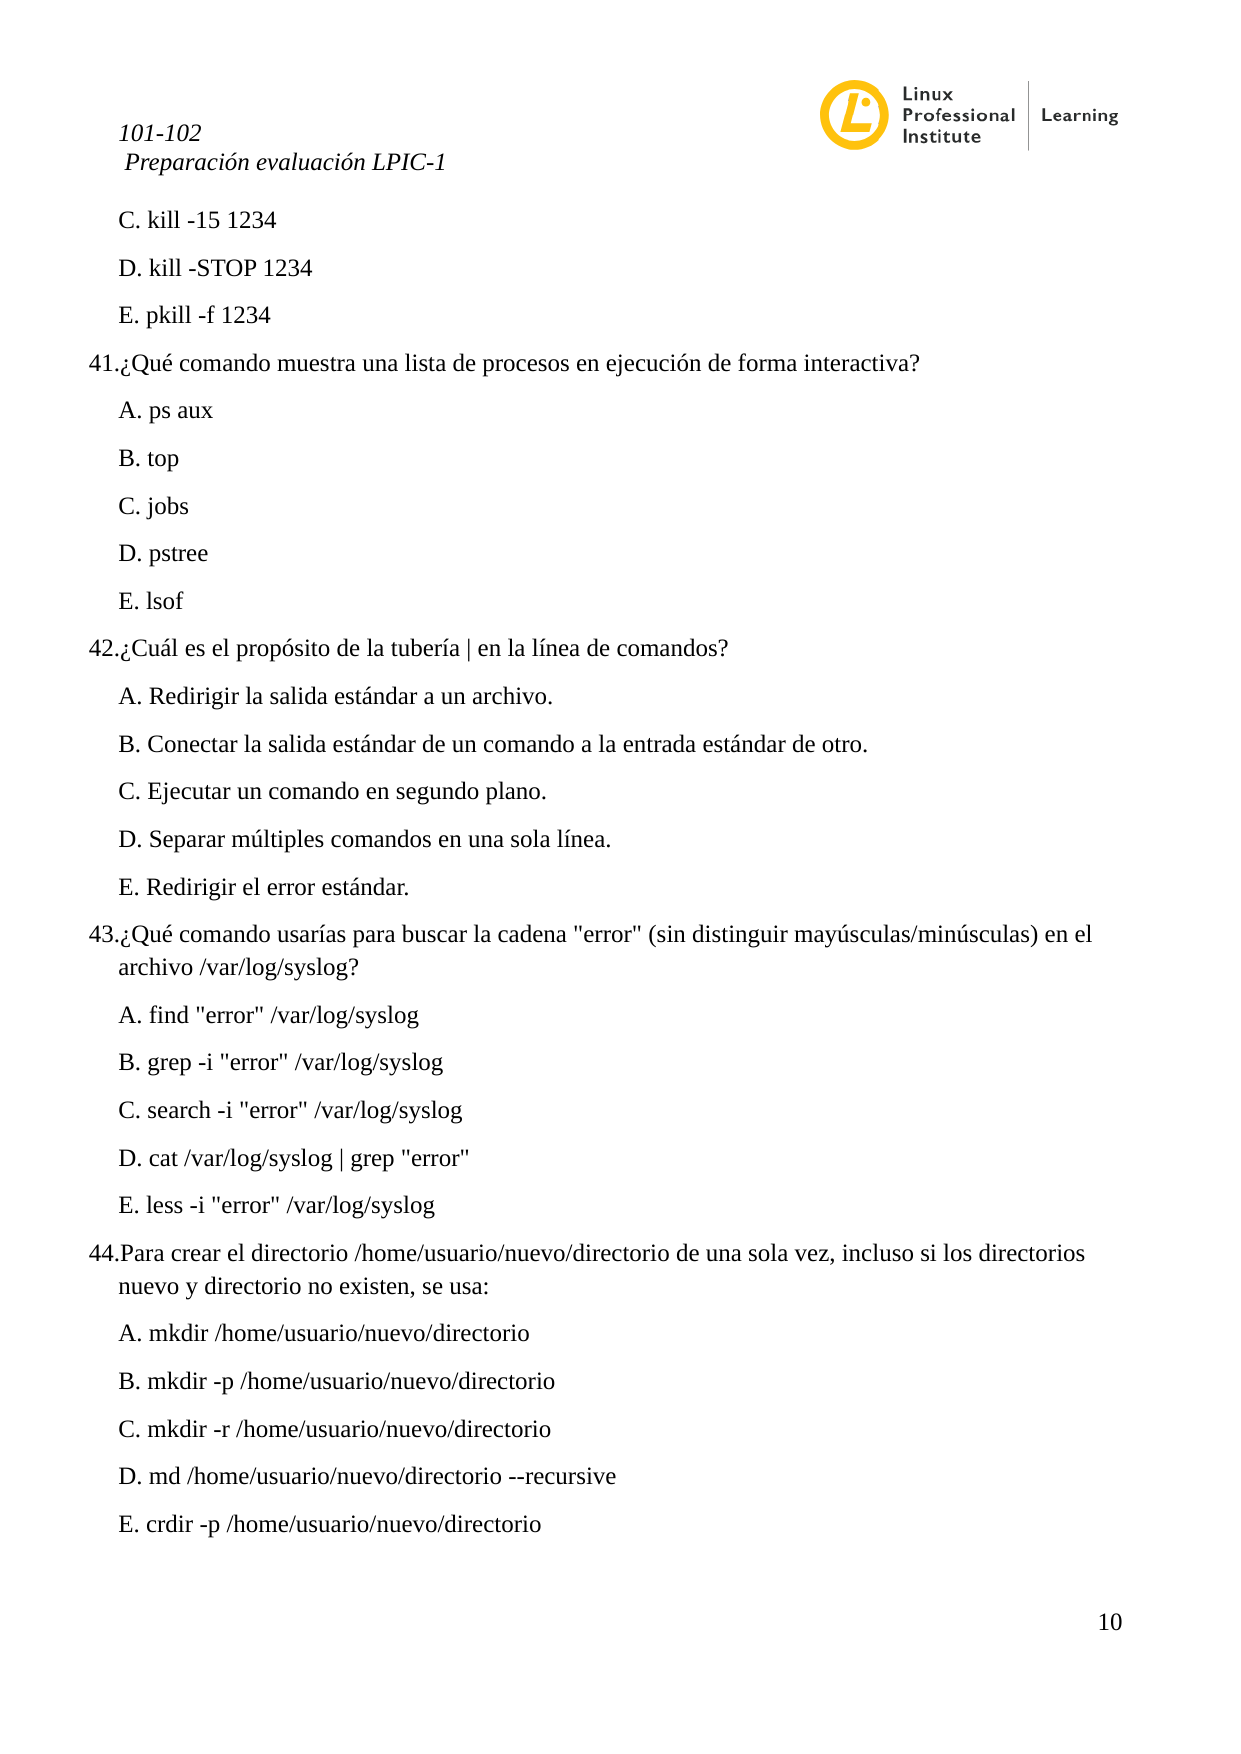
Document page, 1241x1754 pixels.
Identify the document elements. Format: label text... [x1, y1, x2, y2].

list A. ps aux [118, 396, 1122, 424]
list D. md /home/usuario/nuevo/directorio --recursive [118, 1461, 1122, 1490]
list E. less -i "error" /var/log/syslog [118, 1190, 1122, 1219]
list A. Redirigir la salida estándar a un archivo. [118, 681, 1122, 710]
list C. mkdir -r /home/usuario/nuevo/directorio [118, 1414, 1122, 1442]
list B. Conectar la salida estándar de un comando a la entrada estándar de otro. [118, 729, 1122, 757]
list B. grep -i "error" /var/log/syslog [118, 1047, 1122, 1076]
list E. crdir -p /home/usuario/nuevo/directorio [118, 1509, 1122, 1538]
list ¿Qué comando muestra una lista de procesos en ejecución de forma interactiva? [118, 348, 1122, 377]
list ¿Cuál es el propósito de la tubería | en la línea de comandos? [118, 633, 1122, 662]
list D. pstree [118, 538, 1122, 567]
list A. find "error" /var/log/syslog [118, 1000, 1122, 1028]
list D. kill -STOP 1234 [118, 253, 1122, 281]
list A. mkdir /home/usuario/nuevo/directorio [118, 1318, 1122, 1347]
list C. jobs [118, 491, 1122, 519]
list B. top [118, 443, 1122, 472]
list Para crear el directorio /home/usuario/nuevo/directorio de una sola vez, incluso si los directorios nuevo y directorio no existen, se usa: [118, 1238, 1122, 1299]
picture [819, 79, 1119, 151]
list B. mkdir -p /home/usuario/nuevo/directorio [118, 1366, 1122, 1395]
list ¿Qué comando usarías para buscar la cadena "error" (sin distinguir mayúsculas/minúsculas) en el archivo /var/log/syslog? [118, 919, 1122, 981]
list D. cat /var/log/syslog | grep "error" [118, 1143, 1122, 1171]
list C. Ejecutar un comando en segundo plano. [118, 776, 1122, 805]
list D. Separar múltiples comandos en una sola línea. [118, 824, 1122, 853]
list E. Redirigir el error estándar. [118, 872, 1122, 900]
list C. kill -15 1234 [118, 205, 1122, 234]
list C. search -i "error" /var/log/syslog [118, 1095, 1122, 1124]
list E. pkill -f 1234 [118, 300, 1122, 329]
list E. lsof [118, 586, 1122, 615]
